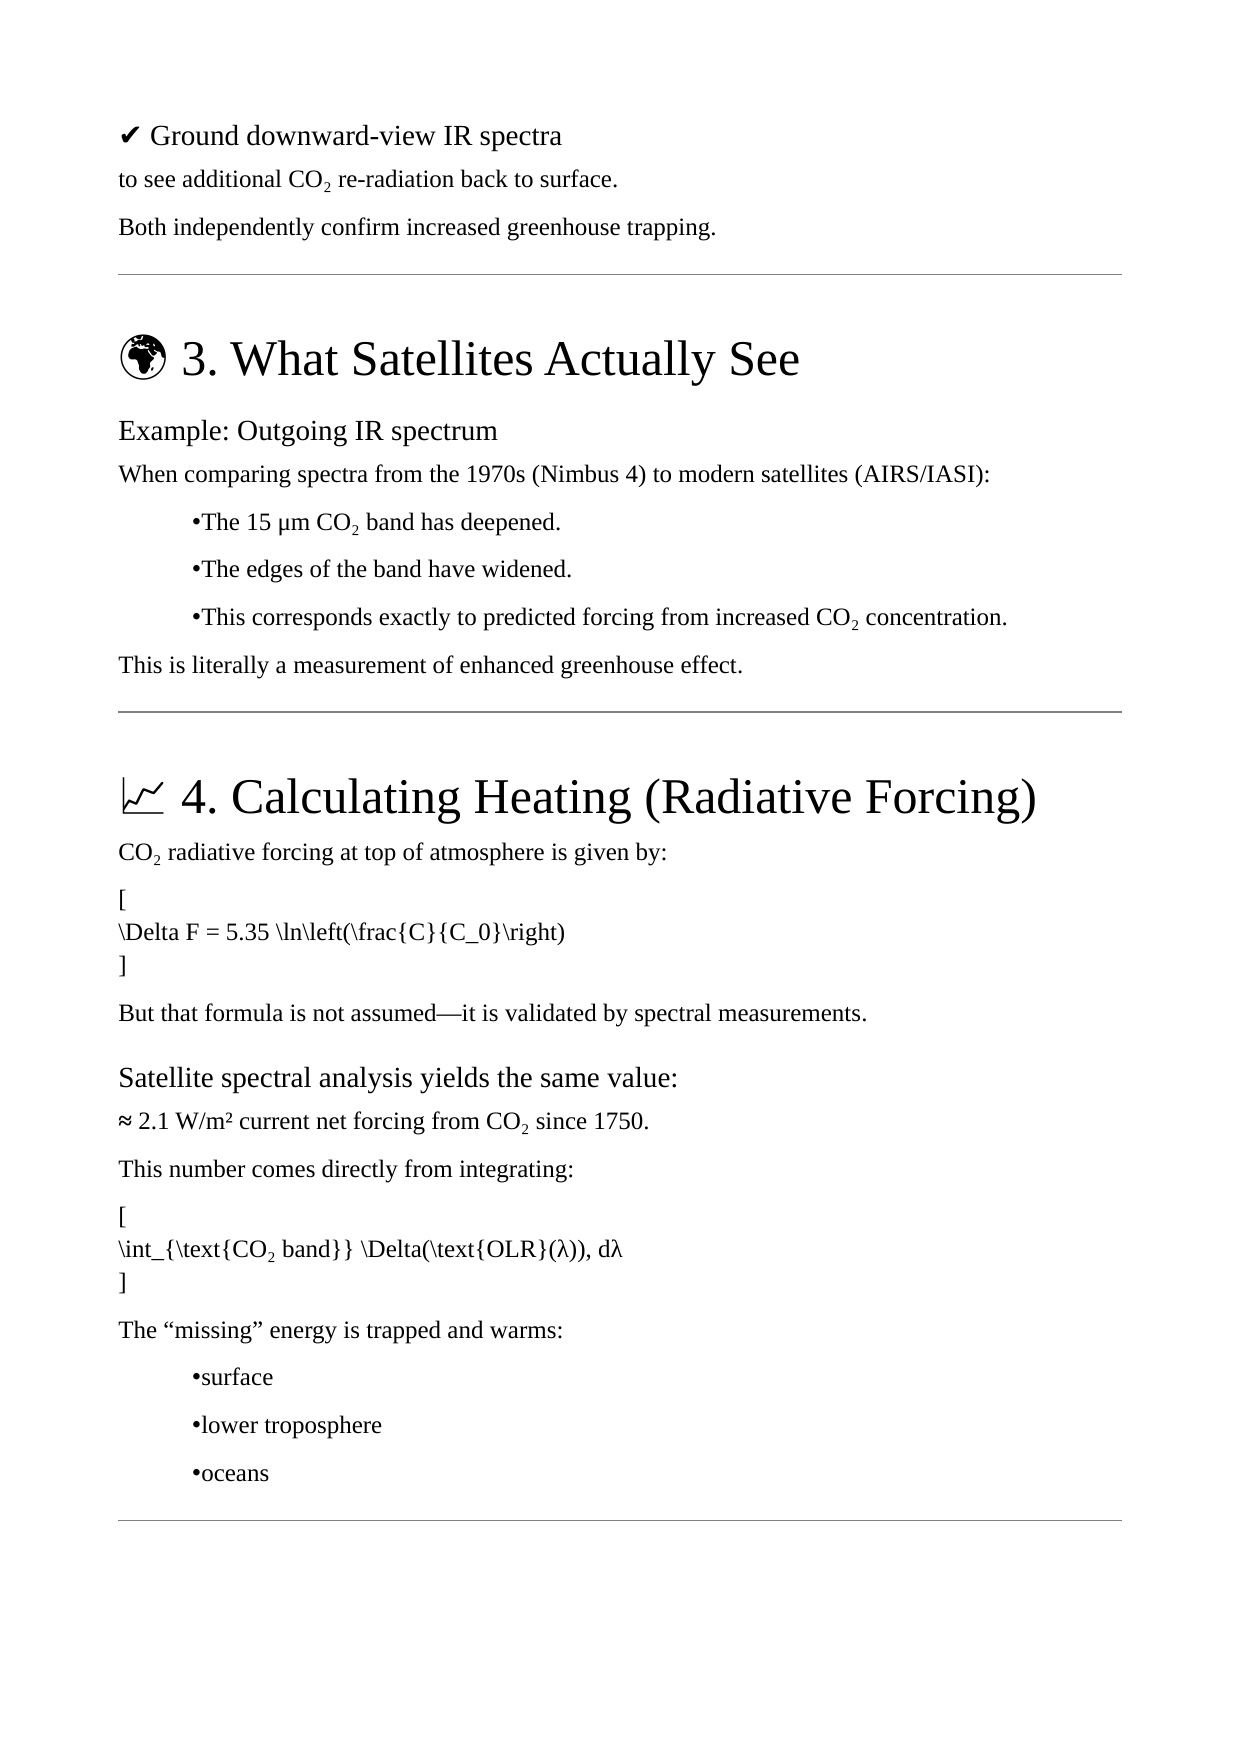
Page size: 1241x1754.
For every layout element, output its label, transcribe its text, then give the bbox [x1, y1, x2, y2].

text Both independently confirm increased greenhouse trapping. [118, 212, 1122, 241]
text But that formula is not assumed—it is validated by spectral measurements. [118, 998, 1122, 1027]
subtitle Satellite spectral analysis yields the same value: [118, 1060, 1122, 1093]
text The “missing” energy is trapped and warms: [118, 1315, 1122, 1344]
subtitle 🌍 3. What Satellites Actually See [118, 329, 1122, 386]
text to see additional CO₂ re-radiation back to surface. [118, 164, 1122, 193]
text CO₂ radiative forcing at top of atmosphere is given by: [118, 837, 1122, 865]
list The edges of the band have widened. [118, 554, 1122, 583]
text When comparing spectra from the 1970s (Nimbus 4) to modern satellites (AIRS/IASI): [118, 459, 1122, 488]
subtitle 📈 4. Calculating Heating (Radiative Forcing) [118, 767, 1122, 824]
text ≈ 2.1 W/m² current net forcing from CO₂ since 1750. [118, 1106, 1122, 1135]
list surface [118, 1362, 1122, 1391]
text [ \int_{\text{CO₂ band}} \Delta(\text{OLR}(λ)), dλ ] [118, 1201, 1122, 1296]
list oceans [118, 1458, 1122, 1486]
list The 15 μm CO₂ band has deepened. [118, 507, 1122, 536]
list lower troposphere [118, 1410, 1122, 1439]
text This is literally a measurement of enhanced greenhouse effect. [118, 650, 1122, 678]
subtitle ✔ Ground downward-view IR spectra [118, 118, 1122, 152]
subtitle Example: Outgoing IR spectrum [118, 413, 1122, 447]
list This corresponds exactly to predicted forcing from increased CO₂ concentration. [118, 602, 1122, 631]
text This number comes directly from integrating: [118, 1154, 1122, 1182]
text [ \Delta F = 5.35 \ln\left(\frac{C}{C_0}\right) ] [118, 884, 1122, 979]
